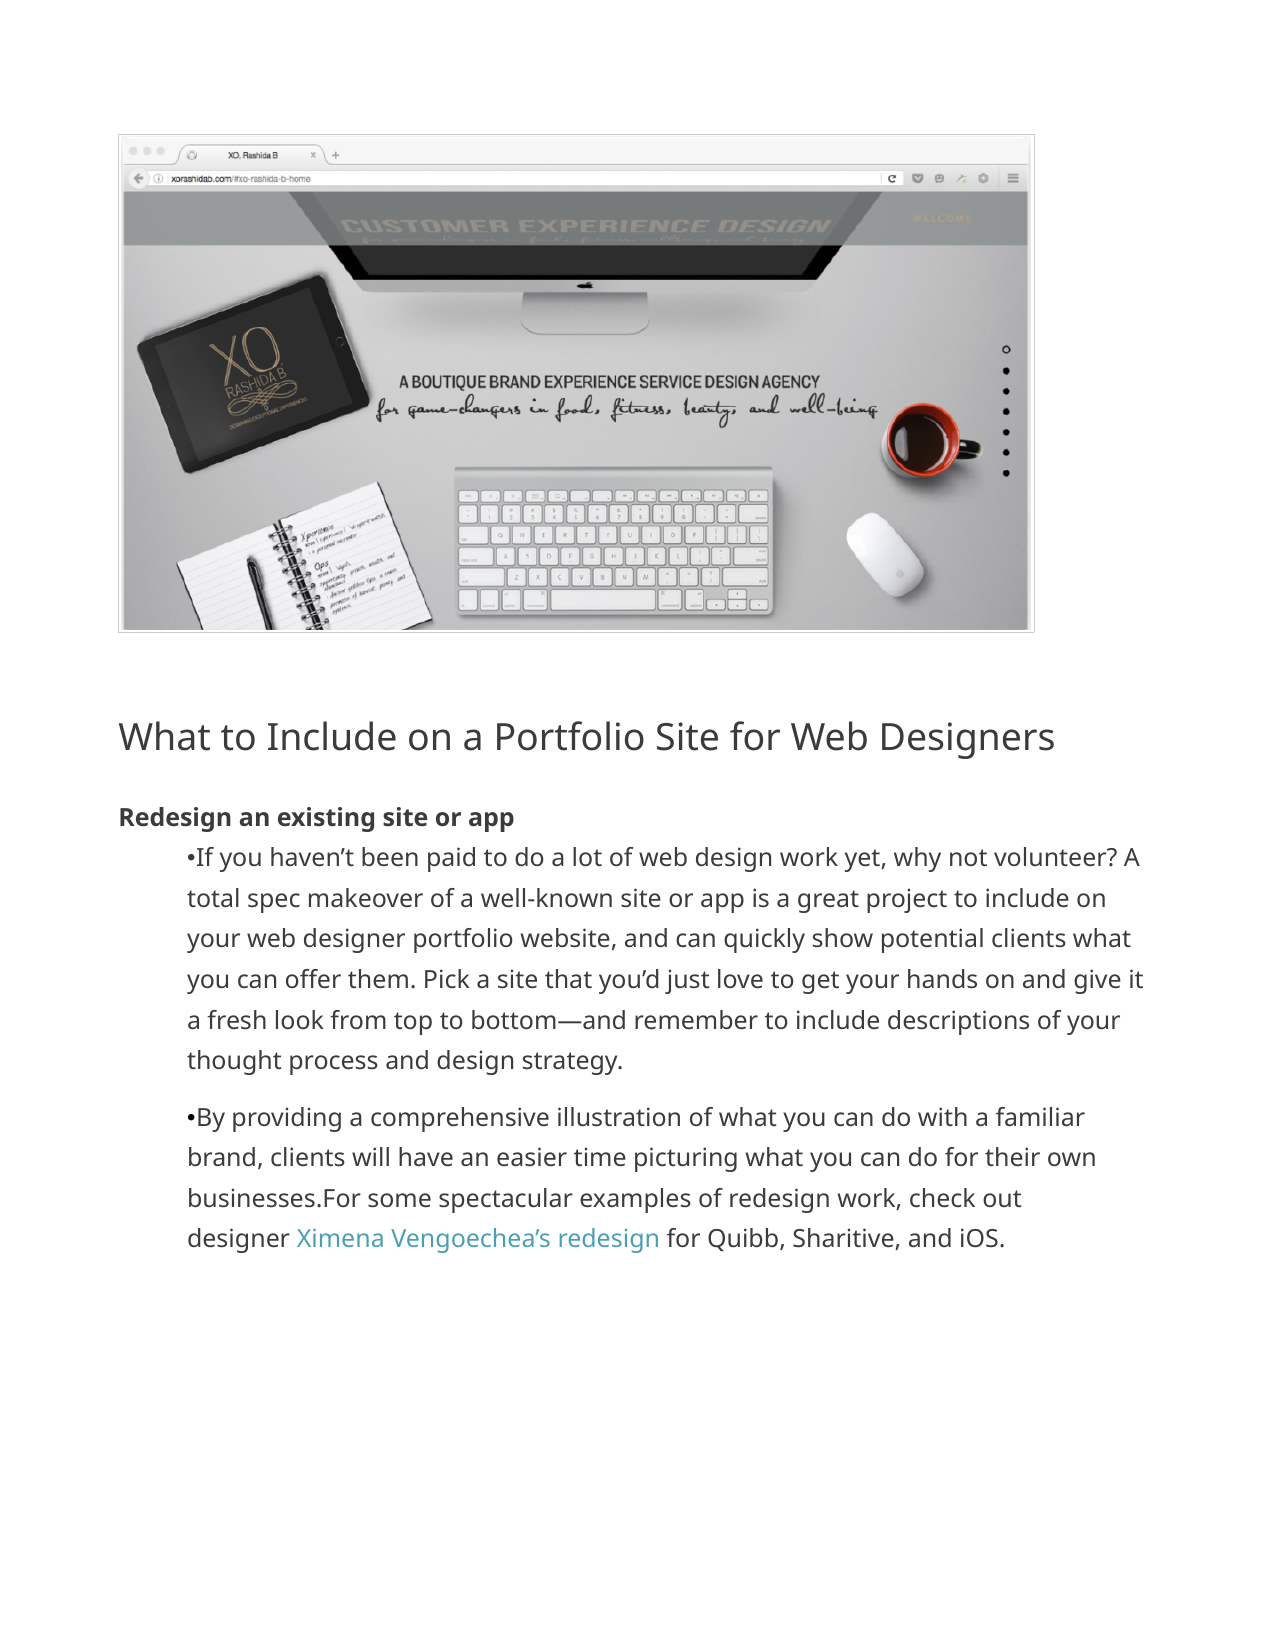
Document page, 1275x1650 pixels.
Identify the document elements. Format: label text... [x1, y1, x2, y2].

list If you haven’t been paid to do a lot of web design work yet, why not volunteer? A total spec makeover of a well-known site or app is a great project to include on your web designer portfolio website, and can quickly show potential clients what you can offer them. Pick a site that you’d just love to get your hands on and give it a fresh look from top to bottom—and remember to include descriptions of your thought process and design strategy. [149, 833, 1157, 1077]
picture [121, 136, 1031, 630]
list By providing a comprehensive illustration of what you can do with a familiar brand, clients will have an easier time picturing what you can do for their own businesses.For some spectacular examples of redesign work, check out designer Ximena Vengoechea’s redesign for Quibb, Sharitive, and iOS. [149, 1093, 1157, 1255]
subtitle What to Include on a Portfolio Site for Web Designers [118, 710, 1157, 761]
text Redesign an existing site or app [118, 796, 1157, 833]
